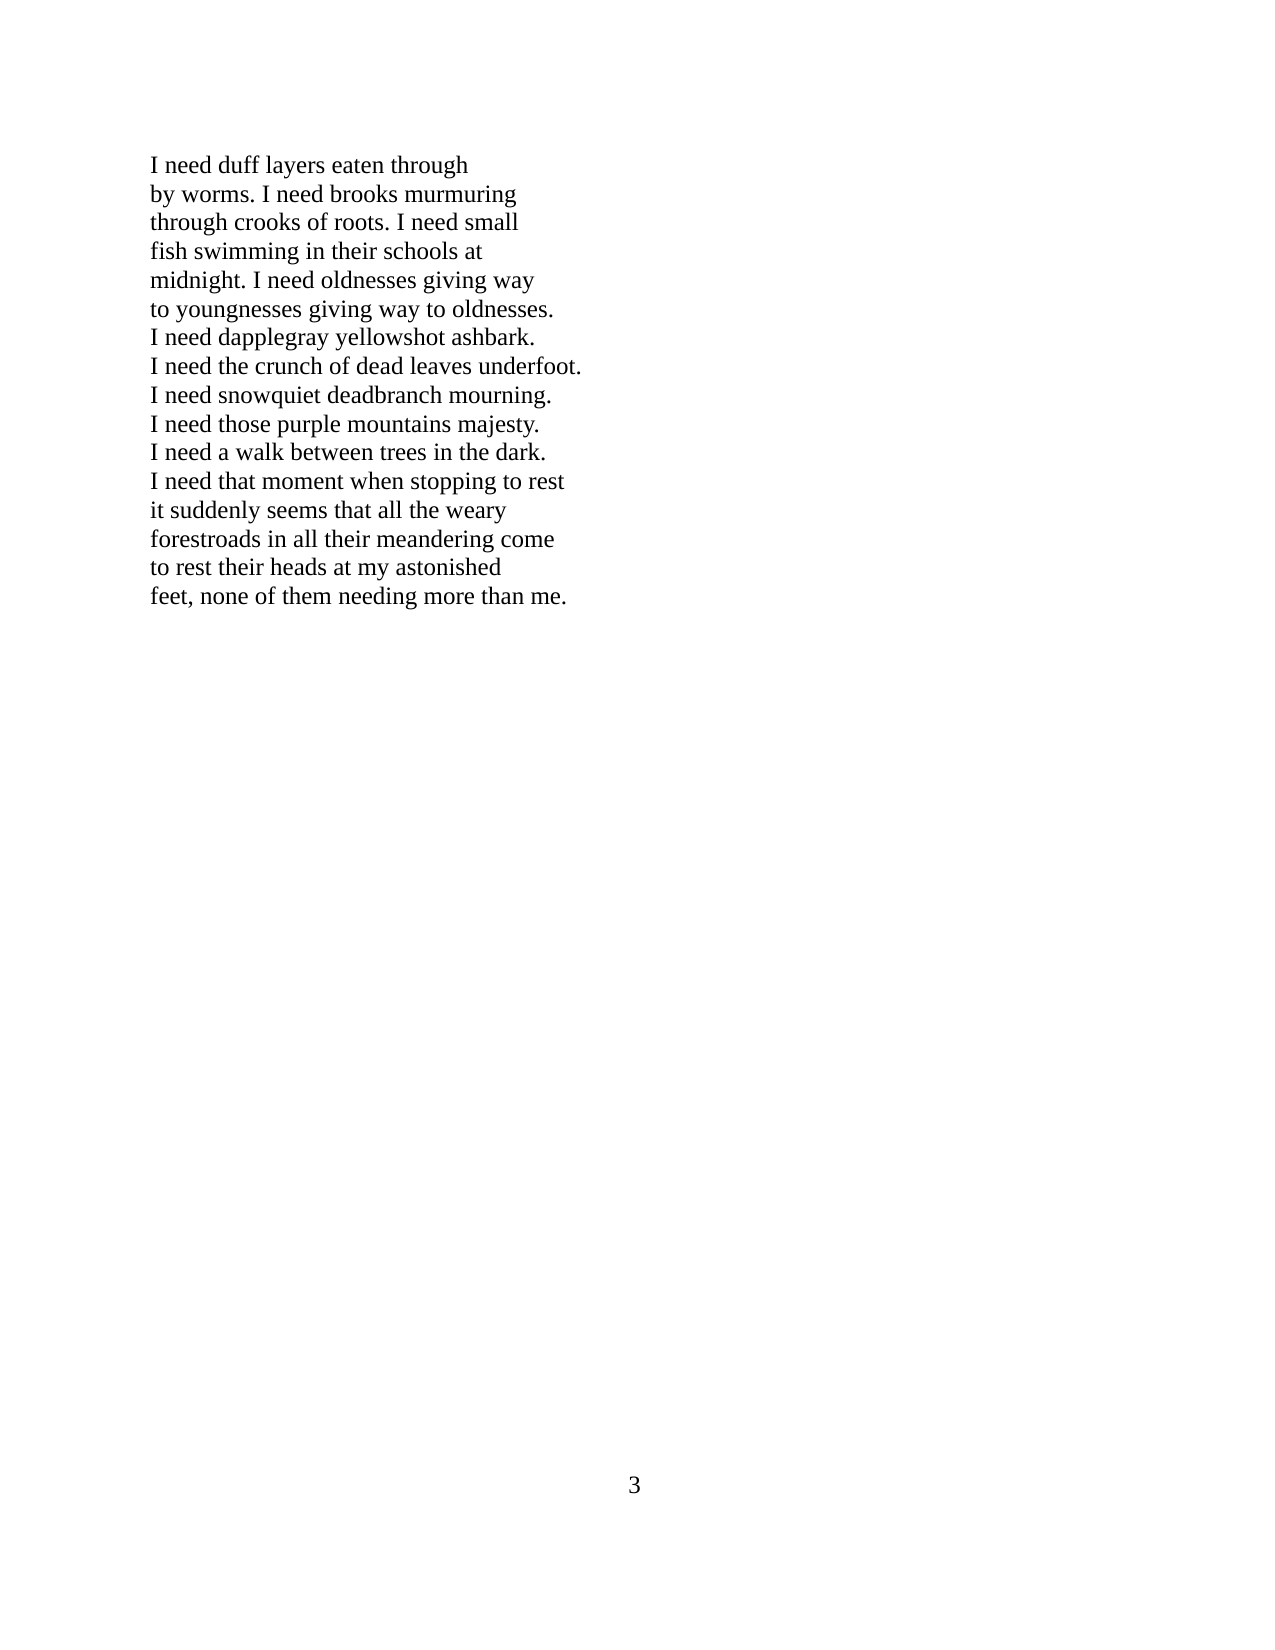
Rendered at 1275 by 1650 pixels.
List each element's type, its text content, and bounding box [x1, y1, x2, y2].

text I need duff layers eaten through by worms. I need brooks murmuring through crooks of roots. I need small fish swimming in their schools at midnight. I need oldnesses giving way to youngnesses giving way to oldnesses. I need dapplegray yellowshot ashbark. I need the crunch of dead leaves underfoot. I need snowquiet deadbranch mourning. I need those purple mountains majesty. I need a walk between trees in the dark. I need that moment when stopping to rest it suddenly seems that all the weary forestroads in all their meandering come to rest their heads at my astonished feet, none of them needing more than me. [150, 150, 1125, 610]
